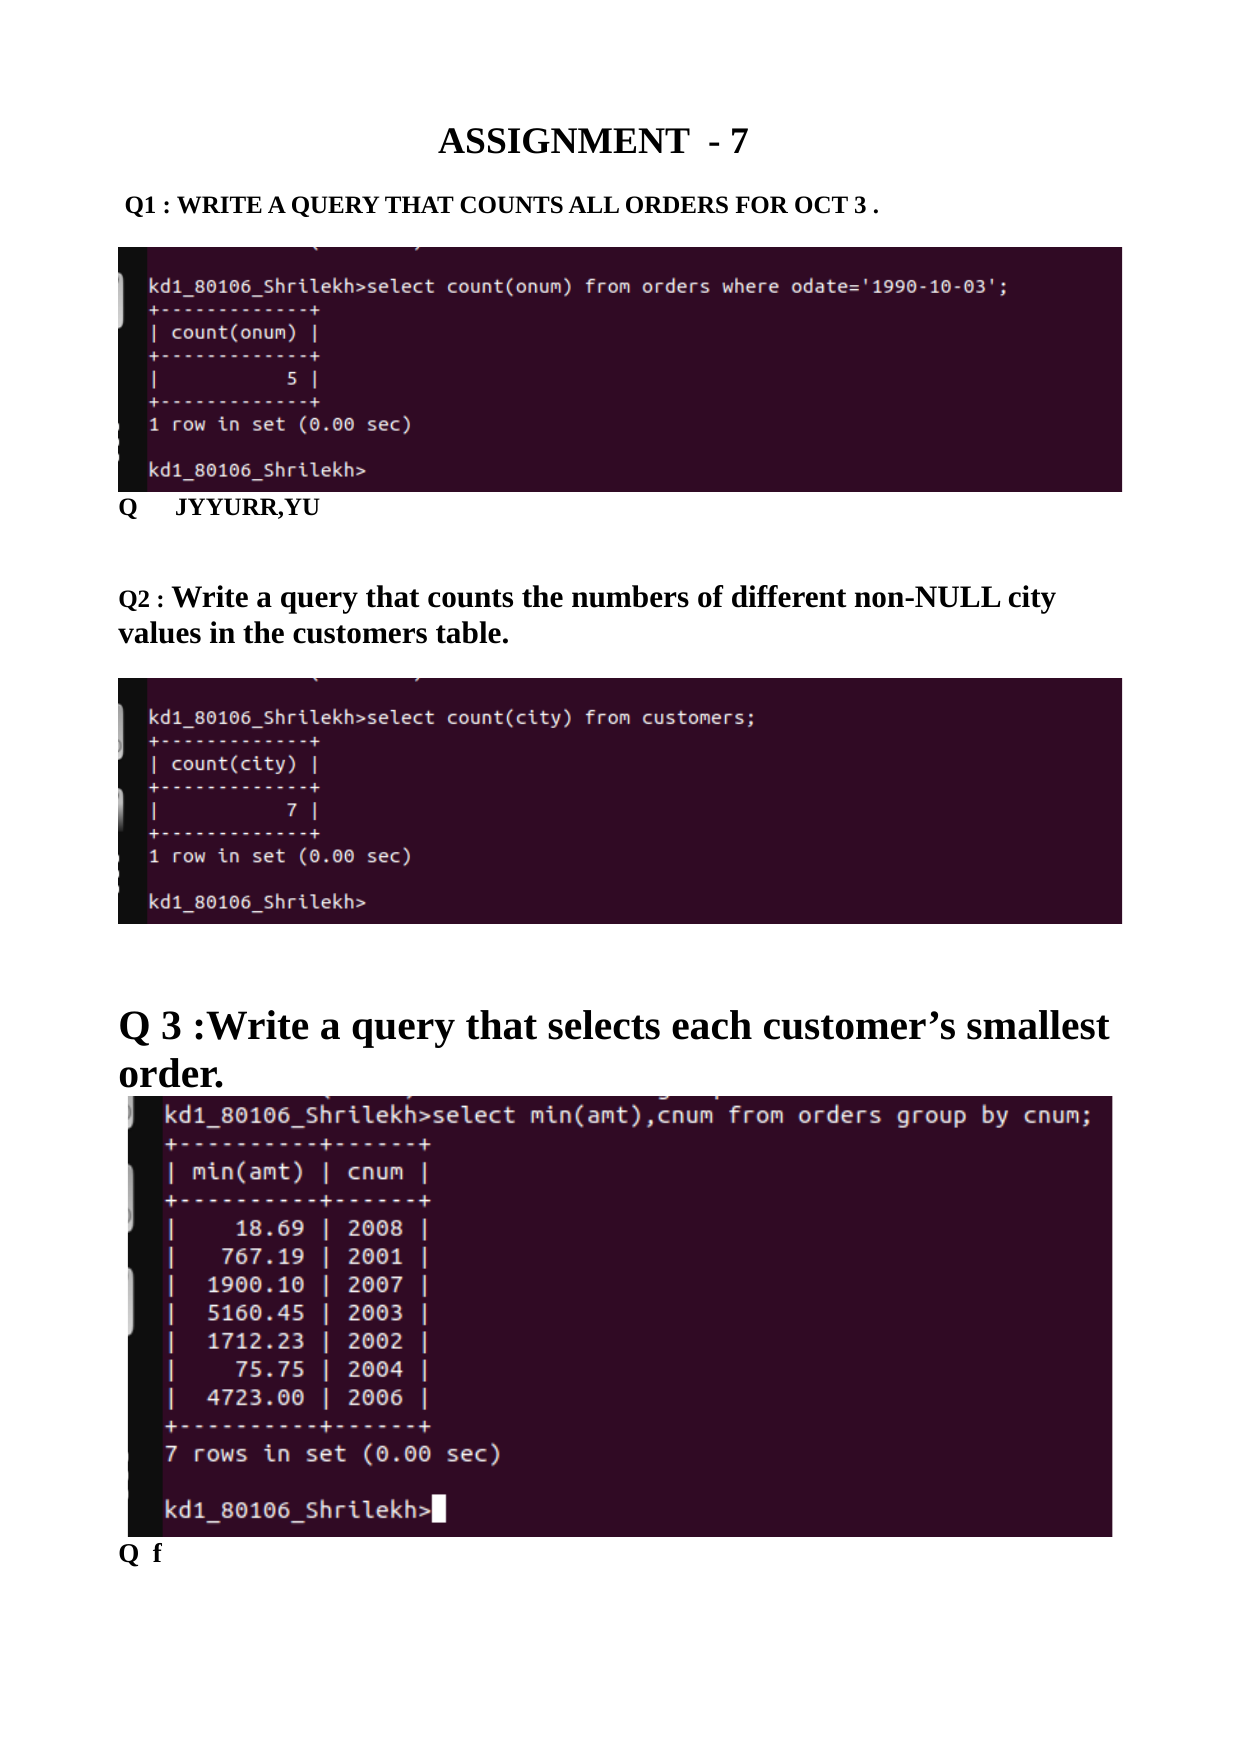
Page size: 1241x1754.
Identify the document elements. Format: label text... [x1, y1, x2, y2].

text Q1 : WRITE A QUERY THAT COUNTS ALL ORDERS FOR OCT 3 . [118, 190, 1122, 219]
picture [118, 678, 1123, 924]
text Q f [118, 1096, 1122, 1568]
text ASSIGNMENT - 7 [118, 118, 1122, 161]
picture [127, 1096, 1113, 1537]
picture [118, 247, 1123, 492]
text Q 3 :Write a query that selects each customer’s smallest order. [118, 1000, 1122, 1096]
text Q JYYURR,YU [118, 492, 1122, 521]
text Q2 : Write a query that counts the numbers of different non-NULL city values in the customers table. [118, 578, 1122, 650]
